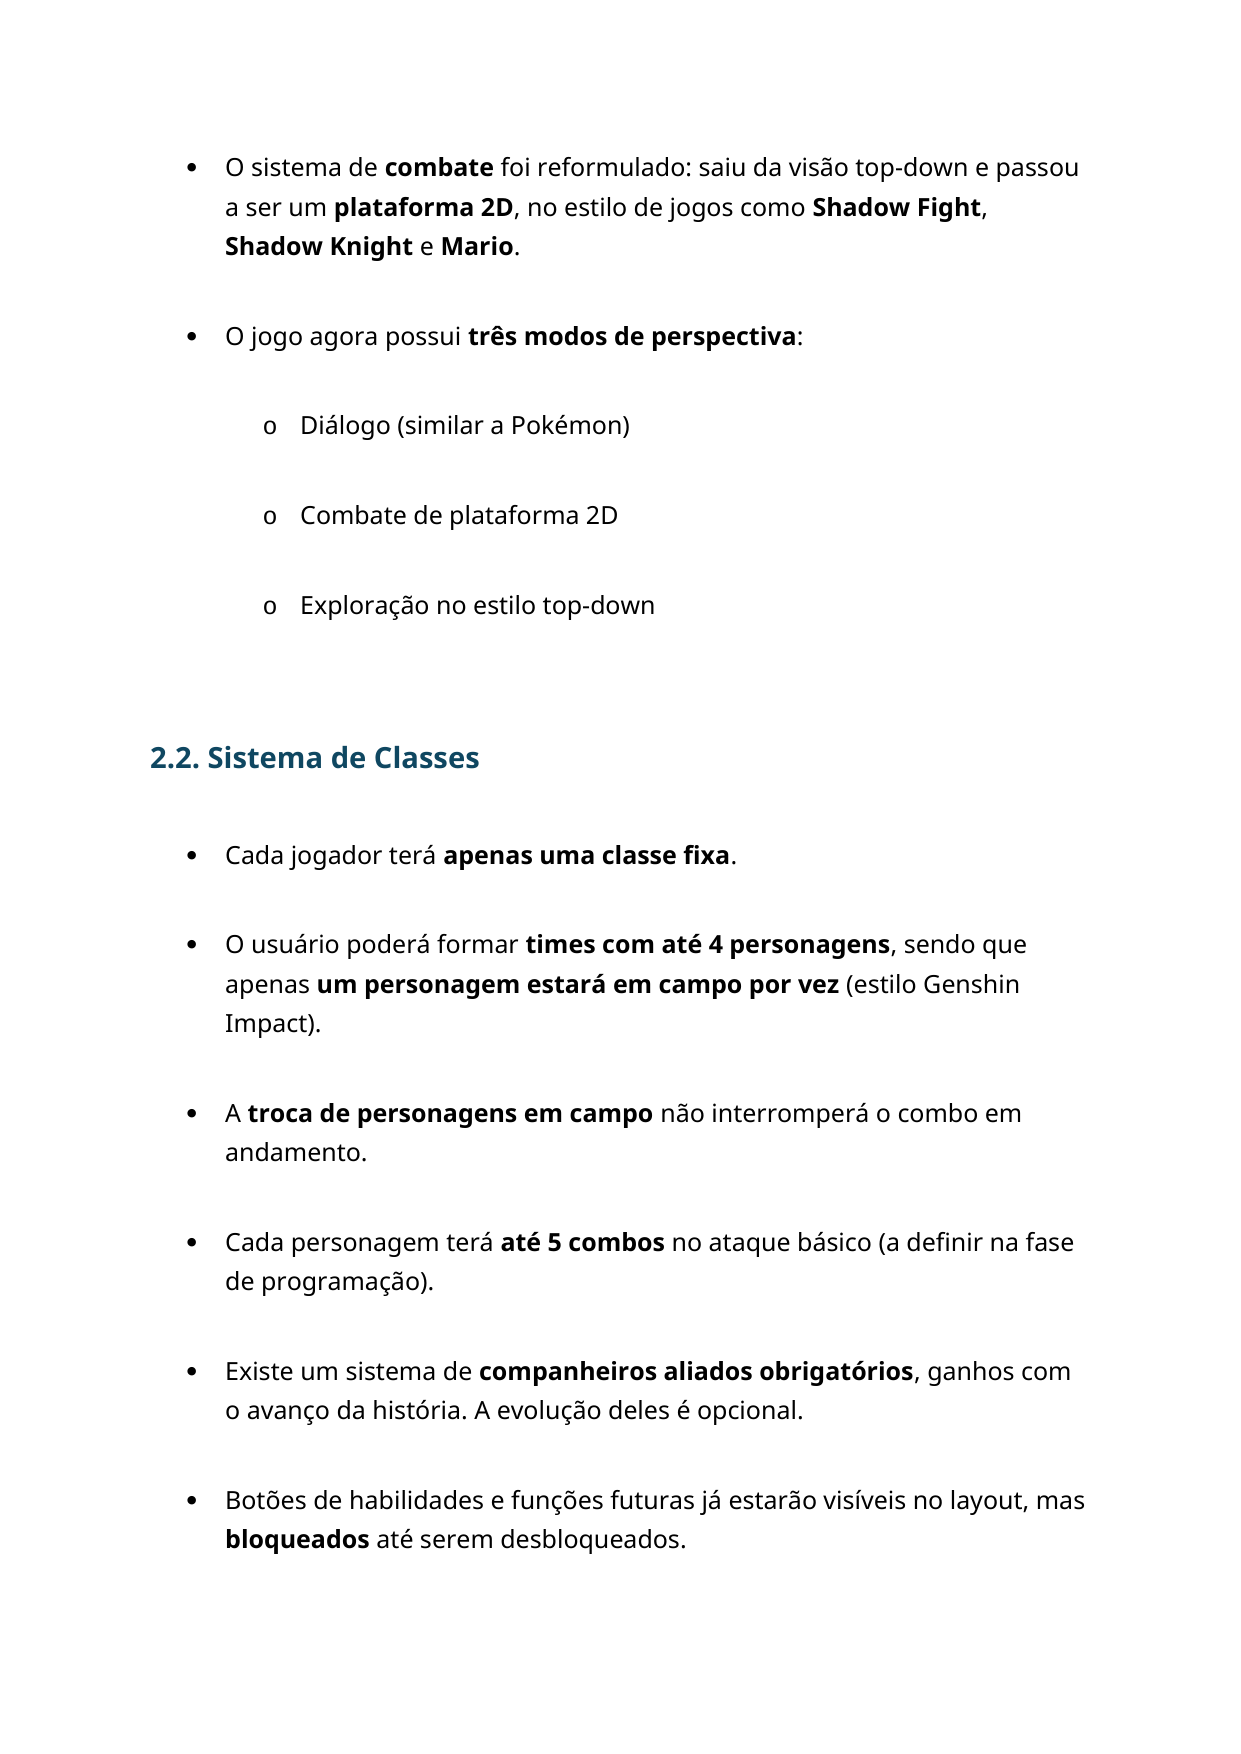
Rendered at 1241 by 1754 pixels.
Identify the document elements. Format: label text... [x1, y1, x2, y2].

list Cada jogador terá apenas uma classe fixa. [187, 838, 1090, 872]
list O usuário poderá formar times com até 4 personagens, sendo que apenas um personagem estará em campo por vez (estilo Genshin Impact). [187, 927, 1090, 1040]
subtitle 2.2. Sistema de Classes [150, 737, 1090, 777]
list Cada personagem terá até 5 combos no ataque básico (a definir na fase de programação). [187, 1224, 1090, 1298]
list O jogo agora possui três modos de perspectiva: [187, 318, 1090, 352]
list Existe um sistema de companheiros aliados obrigatórios, ganhos com o avanço da história. A evolução deles é opcional. [187, 1353, 1090, 1427]
list O sistema de combate foi reformulado: saiu da visão top-down e passou a ser um plataforma 2D, no estilo de jogos como Shadow Fight, Shadow Knight e Mario. [187, 150, 1090, 263]
list Exploração no estilo top-down [262, 587, 1090, 622]
list Diálogo (similar a Pokémon) [262, 408, 1090, 442]
list Combate de plataforma 2D [262, 498, 1090, 532]
list A troca de personagens em campo não interromperá o combo em andamento. [187, 1096, 1090, 1169]
list Botões de habilidades e funções futuras já estarão visíveis no layout, mas bloqueados até serem desbloqueados. [187, 1482, 1090, 1556]
